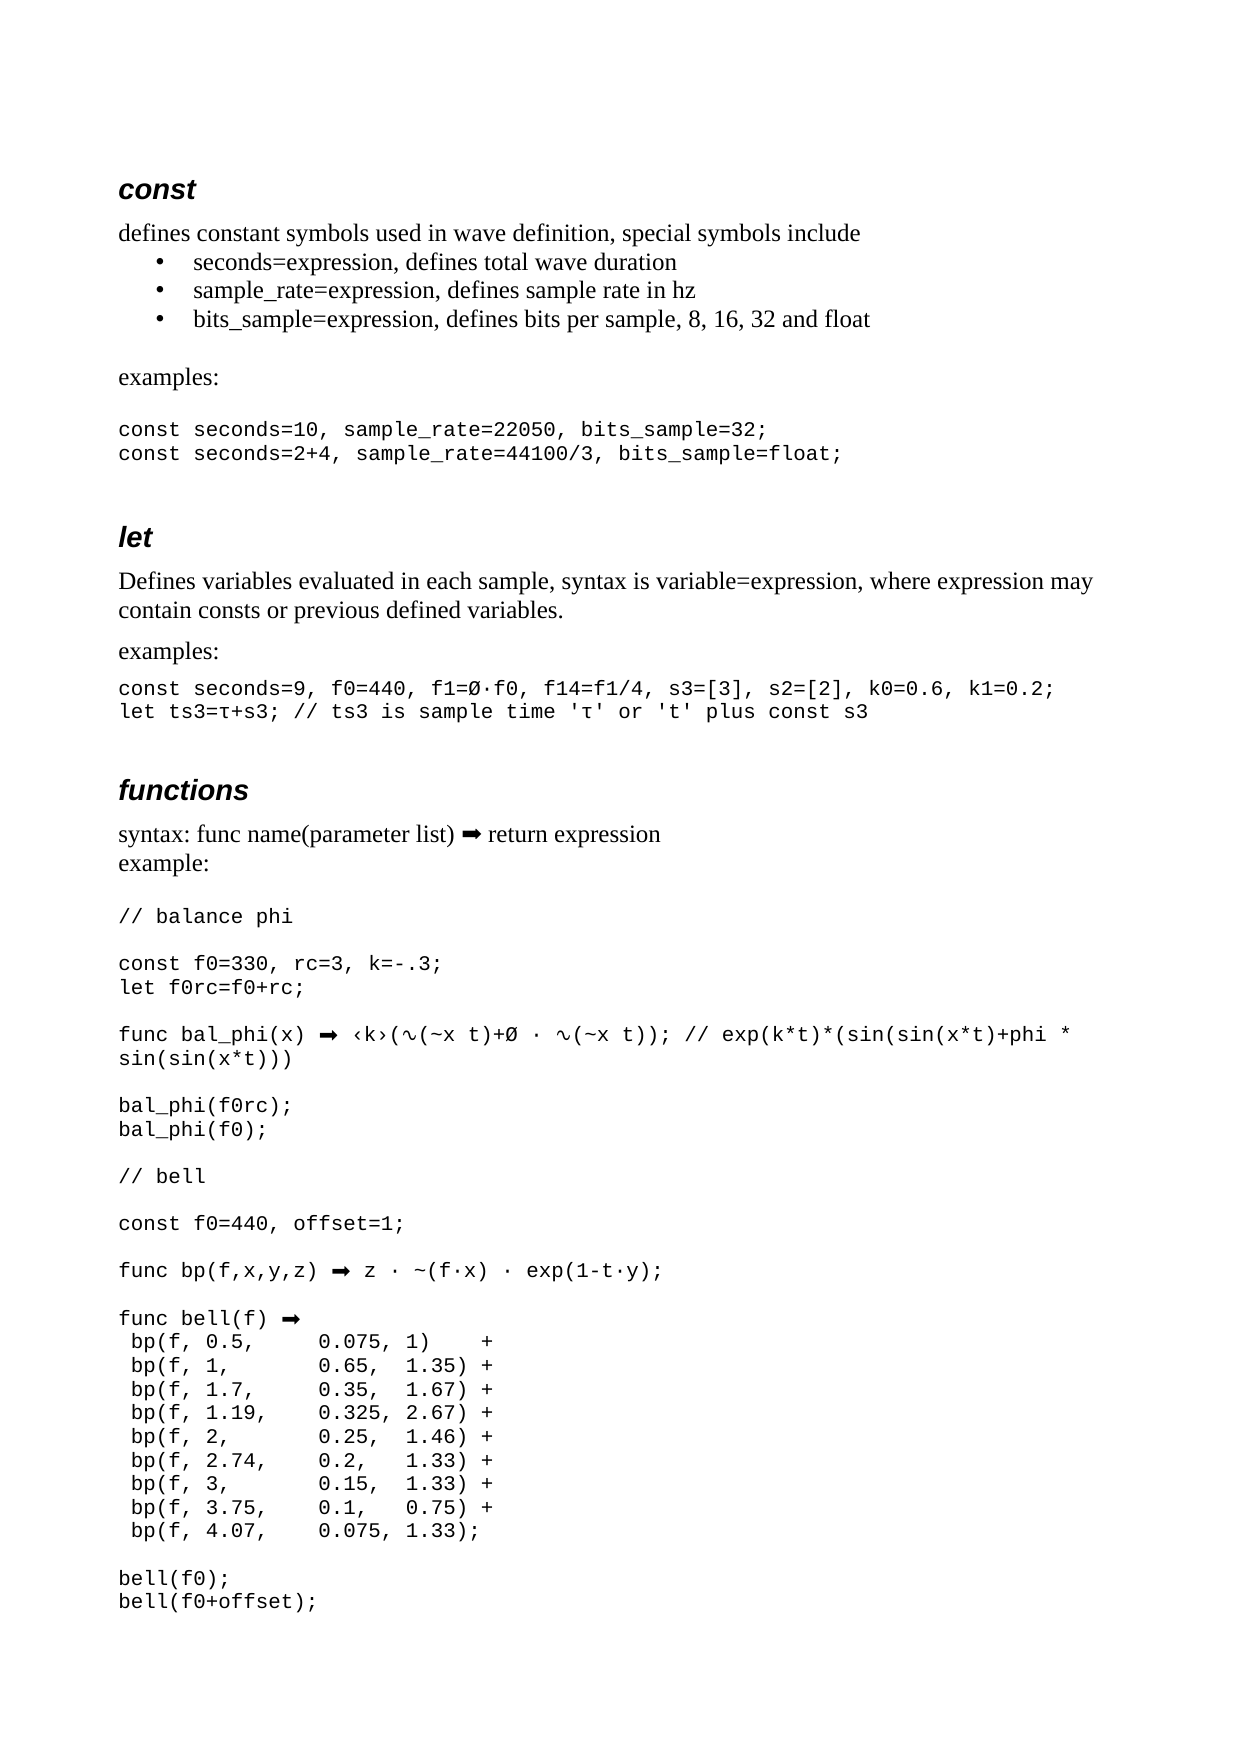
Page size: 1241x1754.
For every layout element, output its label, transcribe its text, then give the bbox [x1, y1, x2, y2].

text func bal_phi(x) ➡ ‹k›(∿(~x t)+Ø · ∿(~x t)); // exp(k*t)*(sin(sin(x*t)+phi * sin(sin(x*t))) [118, 1024, 1122, 1071]
text const seconds=2+4, sample_rate=44100/3, bits_sample=float; [118, 443, 1122, 466]
text bp(f, 1.19, 0.325, 2.67) + [118, 1402, 1122, 1426]
text examples: [118, 636, 1122, 665]
text let f0rc=f0+rc; [118, 977, 1122, 1000]
text bell(f0+offset); [118, 1591, 1122, 1615]
text const seconds=9, f0=440, f1=Ø·f0, f14=f1/4, s3=[3], s2=[2], k0=0.6, k1=0.2; [118, 677, 1122, 701]
text bal_phi(f0); [118, 1118, 1122, 1142]
text bp(f, 2.74, 0.2, 1.33) + [118, 1449, 1122, 1473]
text const seconds=10, sample_rate=22050, bits_sample=32; [118, 419, 1122, 443]
subtitle let [118, 520, 1122, 554]
text bal_phi(f0rc); [118, 1095, 1122, 1118]
text example: [118, 848, 1122, 877]
text // balance phi [118, 906, 1122, 929]
text const f0=440, offset=1; [118, 1213, 1122, 1237]
text bp(f, 1.7, 0.35, 1.67) + [118, 1379, 1122, 1402]
list sample_rate=expression, defines sample rate in hz [156, 275, 1122, 304]
text // bell [118, 1166, 1122, 1189]
subtitle functions [118, 773, 1122, 807]
list bits_sample=expression, defines bits per sample, 8, 16, 32 and float [156, 304, 1122, 333]
text func bell(f) ➡ [118, 1308, 1122, 1331]
text examples: [118, 362, 1122, 390]
text bp(f, 3.75, 0.1, 0.75) + [118, 1497, 1122, 1521]
text let ts3=τ+s3; // ts3 is sample time 'τ' or 't' plus const s3 [118, 701, 1122, 725]
text bp(f, 1, 0.65, 1.35) + [118, 1355, 1122, 1379]
text bp(f, 4.07, 0.075, 1.33); [118, 1521, 1122, 1544]
text Defines variables evaluated in each sample, syntax is variable=expression, where expression may contain consts or previous defined variables. [118, 566, 1122, 624]
list seconds=expression, defines total wave duration [156, 247, 1122, 275]
text bp(f, 3, 0.15, 1.33) + [118, 1473, 1122, 1497]
text syntax: func name(parameter list) ➡ return expression [118, 819, 1122, 848]
text bp(f, 2, 0.25, 1.46) + [118, 1426, 1122, 1449]
text const f0=330, rc=3, k=-.3; [118, 953, 1122, 977]
text defines constant symbols used in wave definition, special symbols include [118, 218, 1122, 247]
text func bp(f,x,y,z) ➡ z · ~(f·x) · exp(1-t·y); [118, 1260, 1122, 1284]
subtitle const [118, 172, 1122, 205]
text bp(f, 0.5, 0.075, 1) + [118, 1331, 1122, 1355]
text bell(f0); [118, 1568, 1122, 1591]
